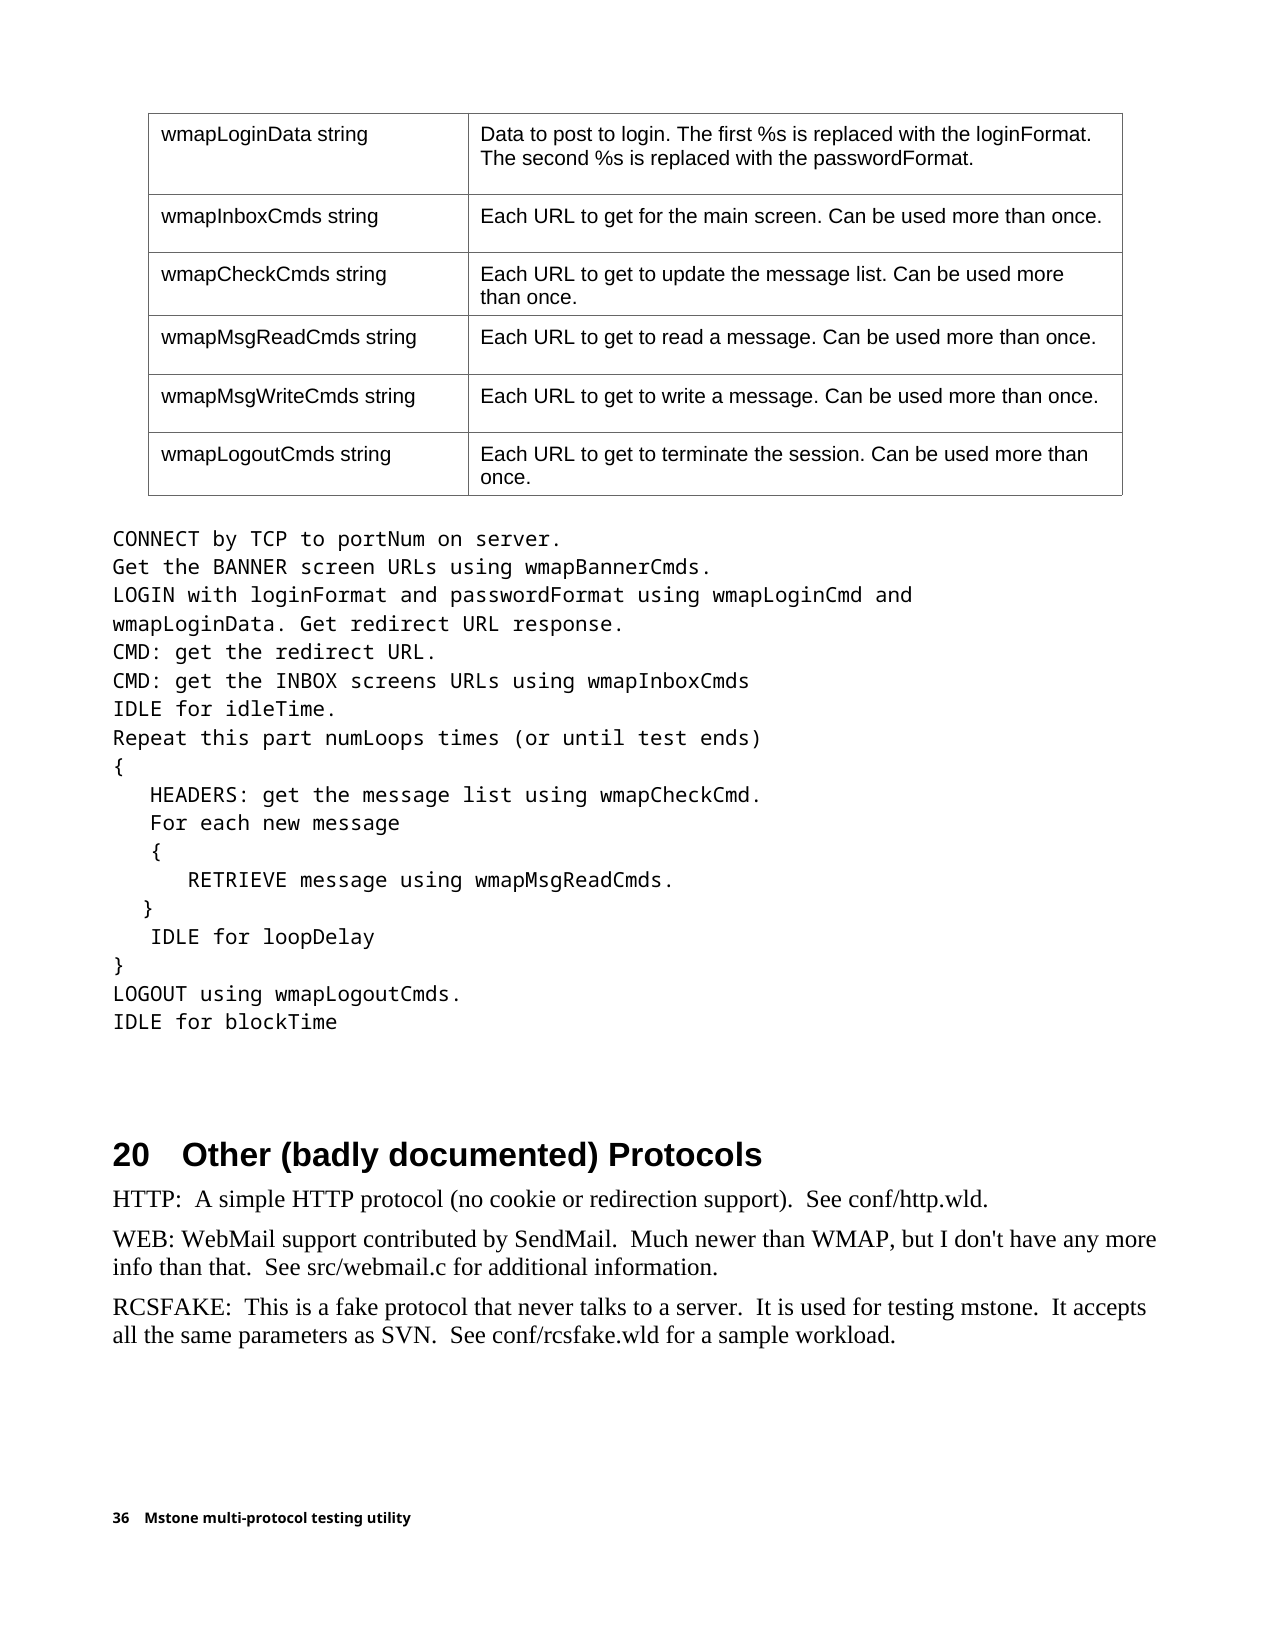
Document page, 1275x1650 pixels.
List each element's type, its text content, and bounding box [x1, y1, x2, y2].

text WEB: WebMail support contributed by SendMail. Much newer than WMAP, but I don't have any more info than that. See src/webmail.c for additional information. [112, 1226, 1162, 1281]
table_cell wmapInboxCmds string [149, 195, 468, 252]
text HTTP: A simple HTTP protocol (no cookie or redirection support). See conf/http.wld. [112, 1185, 1162, 1213]
table_cell Each URL to get for the main screen. Can be used more than once. [469, 195, 1122, 252]
table_cell Each URL to get to read a message. Can be used more than once. [469, 316, 1122, 374]
table_cell Each URL to get to terminate the session. Can be used more than once. [469, 433, 1122, 495]
text IDLE for blockTime [112, 1007, 1162, 1036]
text RCSFAKE: This is a fake protocol that never talks to a server. It is used for testing mstone. It accepts all the same parameters as SVN. See conf/rcsfake.wld for a sample workload. [112, 1293, 1162, 1349]
text HEADERS: get the message list using wmapCheckCmd. [112, 780, 1162, 808]
text CMD: get the INBOX screens URLs using wmapInboxCmds [112, 666, 1162, 694]
text } [112, 893, 1162, 922]
text For each new message { [112, 808, 1162, 865]
table_cell wmapMsgWriteCmds string [149, 375, 468, 432]
table_cell Each URL to get to write a message. Can be used more than once. [469, 375, 1122, 432]
text LOGOUT using wmapLogoutCmds. [112, 979, 1162, 1007]
text Get the BANNER screen URLs using wmapBannerCmds. [112, 552, 1162, 581]
text CMD: get the redirect URL. [112, 637, 1162, 666]
text CONNECT by TCP to portNum on server. [112, 524, 1162, 552]
table_cell wmapCheckCmds string [149, 253, 468, 315]
subtitle Other (badly documented) Protocols [112, 1136, 1162, 1173]
table_cell wmapMsgReadCmds string [149, 316, 468, 374]
text Repeat this part numLoops times (or until test ends) { [112, 723, 1162, 780]
text IDLE for loopDelay [112, 922, 1162, 950]
table_cell wmapLogoutCmds string [149, 433, 468, 495]
table_cell wmapLoginData string [149, 114, 468, 194]
table_cell Each URL to get to update the message list. Can be used more than once. [469, 253, 1122, 315]
text LOGIN with loginFormat and passwordFormat using wmapLoginCmd and wmapLoginData. Get redirect URL response. [112, 581, 1162, 637]
table_cell Data to post to login. The first %s is replaced with the loginFormat. The second %s is replaced with the passwordFormat. [469, 114, 1122, 194]
text RETRIEVE message using wmapMsgReadCmds. [112, 865, 1162, 893]
text IDLE for idleTime. [112, 694, 1162, 723]
text } [112, 950, 1162, 979]
